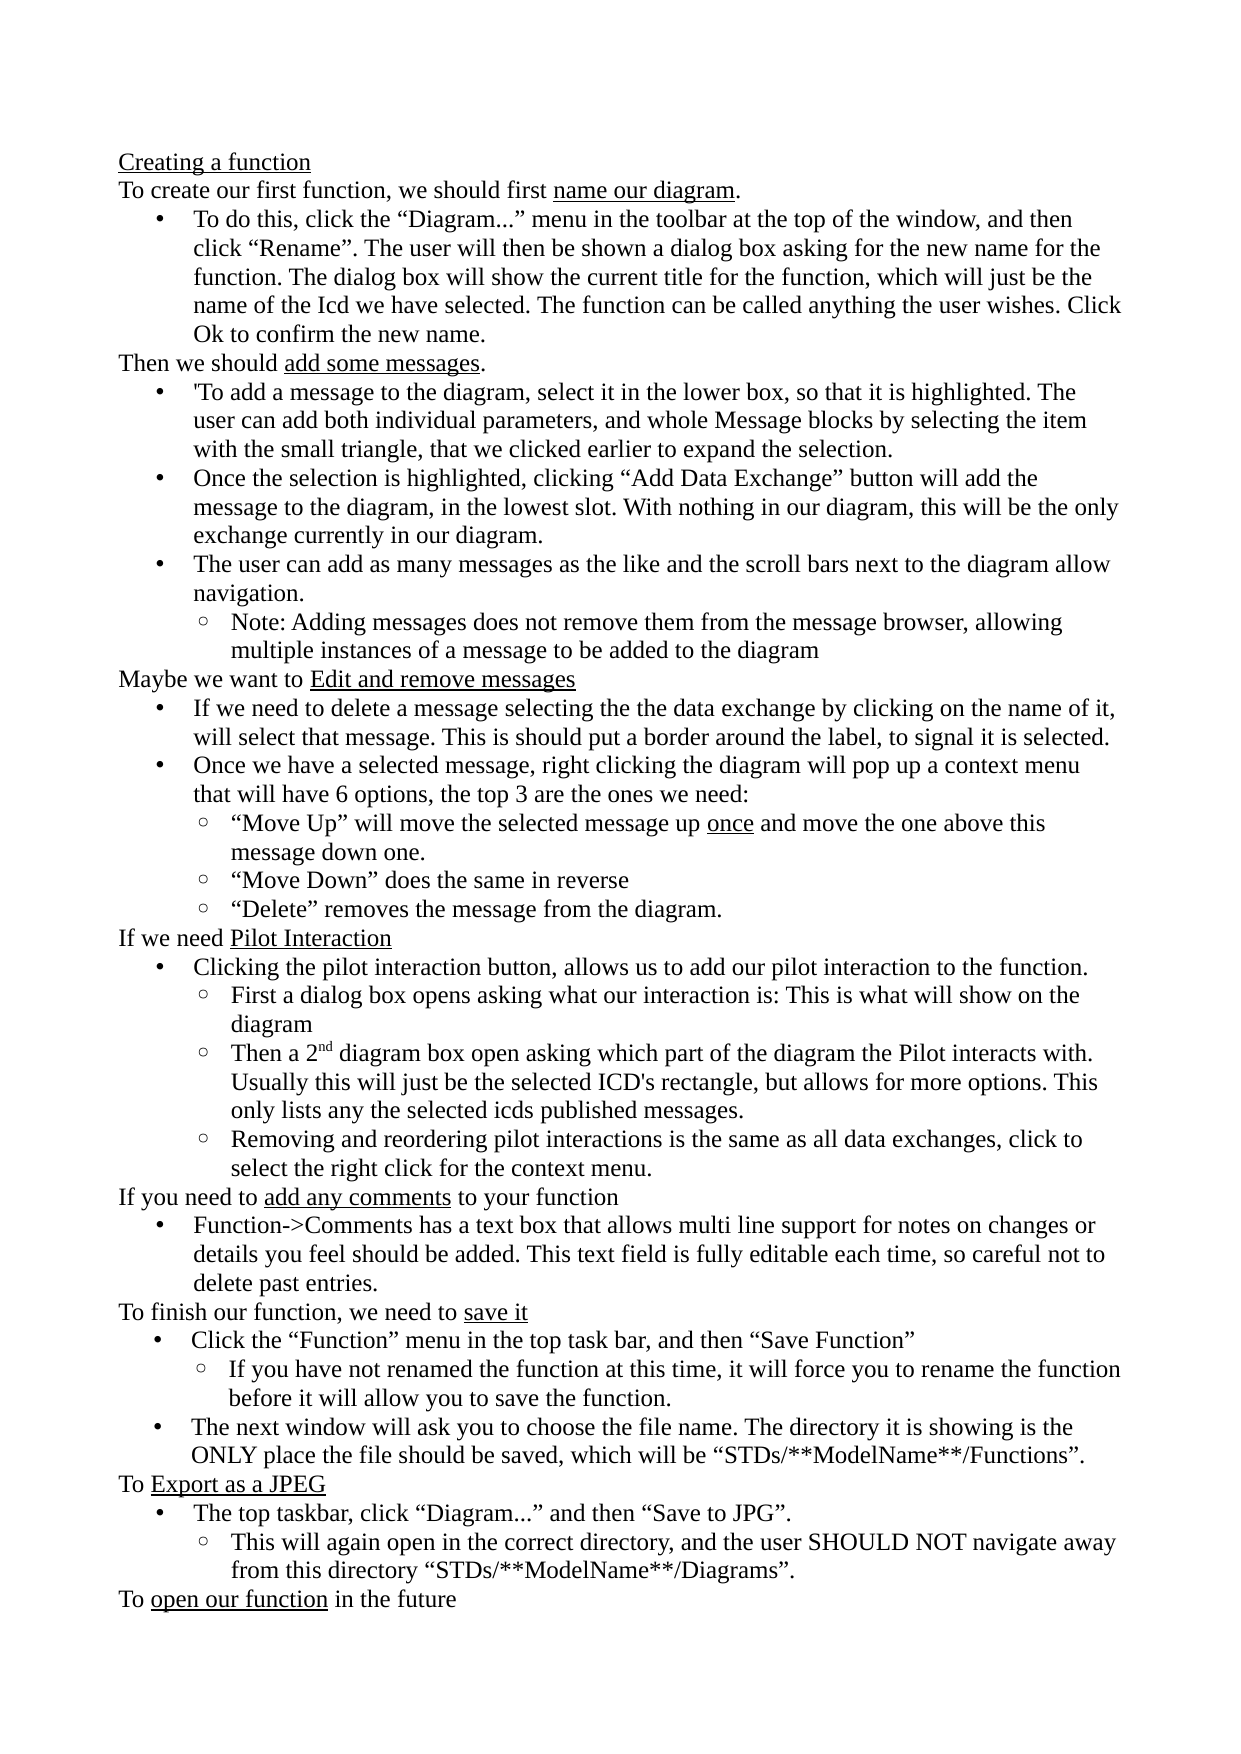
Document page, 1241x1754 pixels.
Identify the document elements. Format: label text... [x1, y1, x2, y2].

text If you need to add any comments to your function [118, 1182, 1122, 1211]
text To open our function in the future [118, 1584, 1122, 1613]
list If you have not renamed the function at this time, it will force you to rename the function before it will allow you to save the function. [191, 1354, 1122, 1412]
list The user can add as many messages as the like and the scroll bars next to the diagram allow navigation. [156, 549, 1122, 607]
text If we need Pilot Interaction [118, 923, 1122, 952]
list “Move Up” will move the selected message up once and move the one above this message down one. [193, 808, 1122, 866]
text To create our first function, we should first name our diagram. [118, 176, 1122, 204]
text Creating a function [118, 147, 1122, 176]
list The top taskbar, click “Diagram...” and then “Save to JPG”. [156, 1498, 1122, 1527]
list First a dialog box opens asking what our interaction is: This is what will show on the diagram [193, 981, 1122, 1038]
list To do this, click the “Diagram...” menu in the toolbar at the top of the window, and then click “Rename”. The user will then be shown a dialog box asking for the new name for the function. The dialog box will show the current title for the function, which will just be the name of the Icd we have selected. The function can be called anything the user wishes. Click Ok to confirm the new name. [156, 204, 1122, 348]
list Then a 2nd diagram box open asking which part of the diagram the Pilot interacts with. Usually this will just be the selected ICD's rectangle, but allows for more options. This only lists any the selected icds published messages. [193, 1038, 1122, 1124]
text Then we should add some messages. [118, 348, 1122, 377]
list Note: Adding messages does not remove them from the message browser, allowing multiple instances of a message to be added to the diagram [193, 607, 1122, 664]
list The next window will ask you to choose the file name. The directory it is showing is the ONLY place the file should be saved, which will be “STDs/**ModelName**/Functions”. [153, 1412, 1122, 1469]
list Once the selection is highlighted, clicking “Add Data Exchange” button will add the message to the diagram, in the lowest slot. With nothing in our diagram, this will be the only exchange currently in our diagram. [156, 463, 1122, 549]
text To finish our function, we need to save it [118, 1297, 1122, 1326]
list If we need to delete a message selecting the the data exchange by clicking on the name of it, will select that message. This is should put a border around the label, to signal it is selected. [156, 693, 1122, 751]
list This will again open in the correct directory, and the user SHOULD NOT navigate away from this directory “STDs/**ModelName**/Diagrams”. [193, 1527, 1122, 1584]
list Click the “Function” menu in the top task bar, and then “Save Function” [153, 1326, 1122, 1354]
list 'To add a message to the diagram, select it in the lower box, so that it is highlighted. The user can add both individual parameters, and whole Message blocks by selecting the item with the small triangle, that we clicked earlier to expand the selection. [156, 377, 1122, 463]
list “Delete” removes the message from the diagram. [193, 894, 1122, 923]
list Once we have a selected message, right clicking the diagram will pop up a context menu that will have 6 options, the top 3 are the ones we need: [156, 751, 1122, 808]
list Clicking the pilot interaction button, allows us to add our pilot interaction to the function. [156, 952, 1122, 981]
text Maybe we want to Edit and remove messages [118, 664, 1122, 693]
list Function->Comments has a text box that allows multi line support for notes on changes or details you feel should be added. This text field is fully editable each time, so careful not to delete past entries. [156, 1211, 1122, 1297]
list “Move Down” does the same in reverse [193, 866, 1122, 894]
list Removing and reordering pilot interactions is the same as all data exchanges, click to select the right click for the context menu. [193, 1124, 1122, 1182]
text To Export as a JPEG [118, 1469, 1122, 1498]
